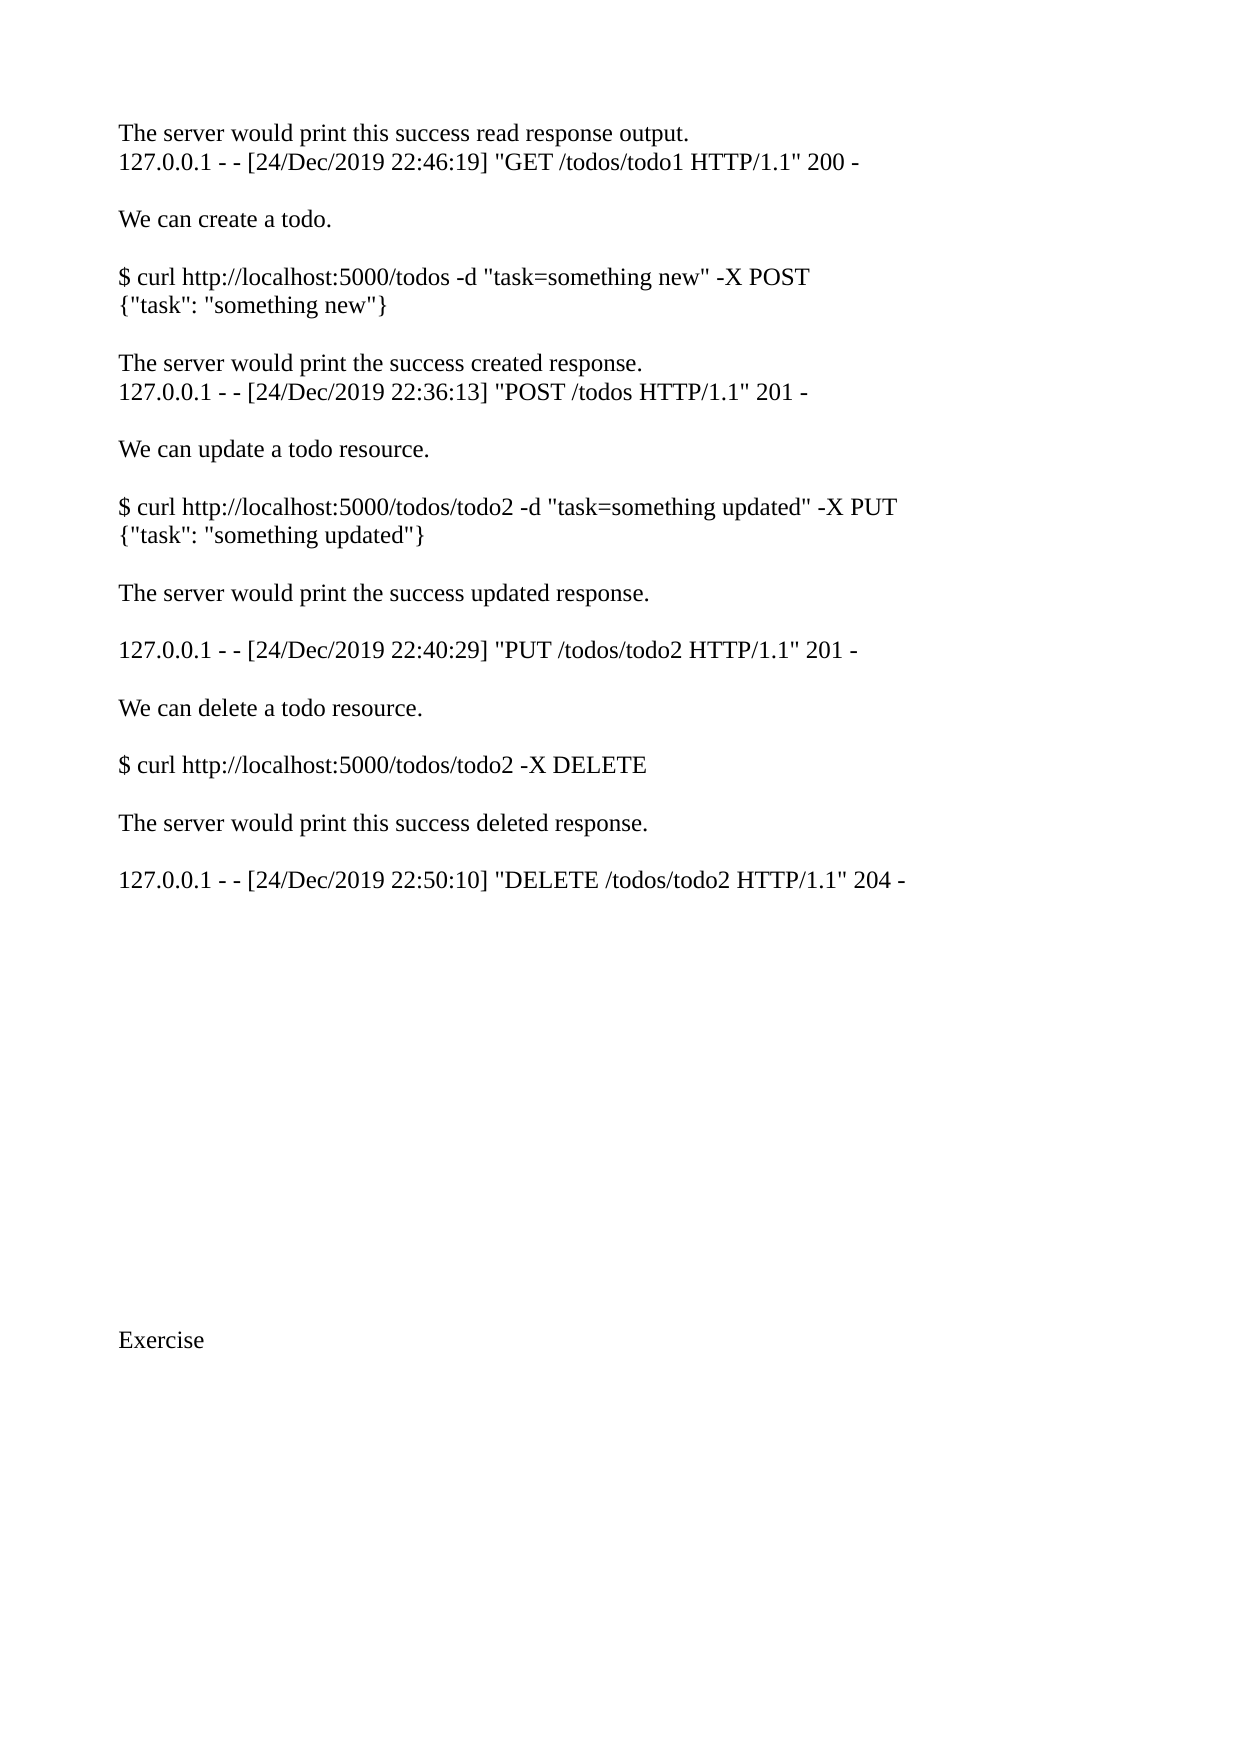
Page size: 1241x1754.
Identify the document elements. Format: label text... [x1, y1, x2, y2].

text 127.0.0.1 - - [24/Dec/2019 22:50:10] "DELETE /todos/todo2 HTTP/1.1" 204 - [118, 866, 1122, 894]
text $ curl http://localhost:5000/todos -d "task=something new" -X POST [118, 262, 1122, 291]
text The server would print the success updated response. [118, 578, 1122, 607]
text The server would print this success read response output. [118, 118, 1122, 147]
text $ curl http://localhost:5000/todos/todo2 -X DELETE [118, 751, 1122, 779]
text 127.0.0.1 - - [24/Dec/2019 22:46:19] "GET /todos/todo1 HTTP/1.1" 200 - [118, 147, 1122, 176]
text The server would print this success deleted response. [118, 808, 1122, 837]
text We can create a todo. [118, 204, 1122, 233]
text $ curl http://localhost:5000/todos/todo2 -d "task=something updated" -X PUT [118, 492, 1122, 521]
text Exercise [118, 1326, 1122, 1354]
text The server would print the success created response. [118, 348, 1122, 377]
text We can delete a todo resource. [118, 693, 1122, 722]
text We can update a todo resource. [118, 434, 1122, 463]
text {"task": "something updated"} [118, 521, 1122, 549]
text 127.0.0.1 - - [24/Dec/2019 22:36:13] "POST /todos HTTP/1.1" 201 - [118, 377, 1122, 406]
text {"task": "something new"} [118, 291, 1122, 319]
text 127.0.0.1 - - [24/Dec/2019 22:40:29] "PUT /todos/todo2 HTTP/1.1" 201 - [118, 636, 1122, 664]
